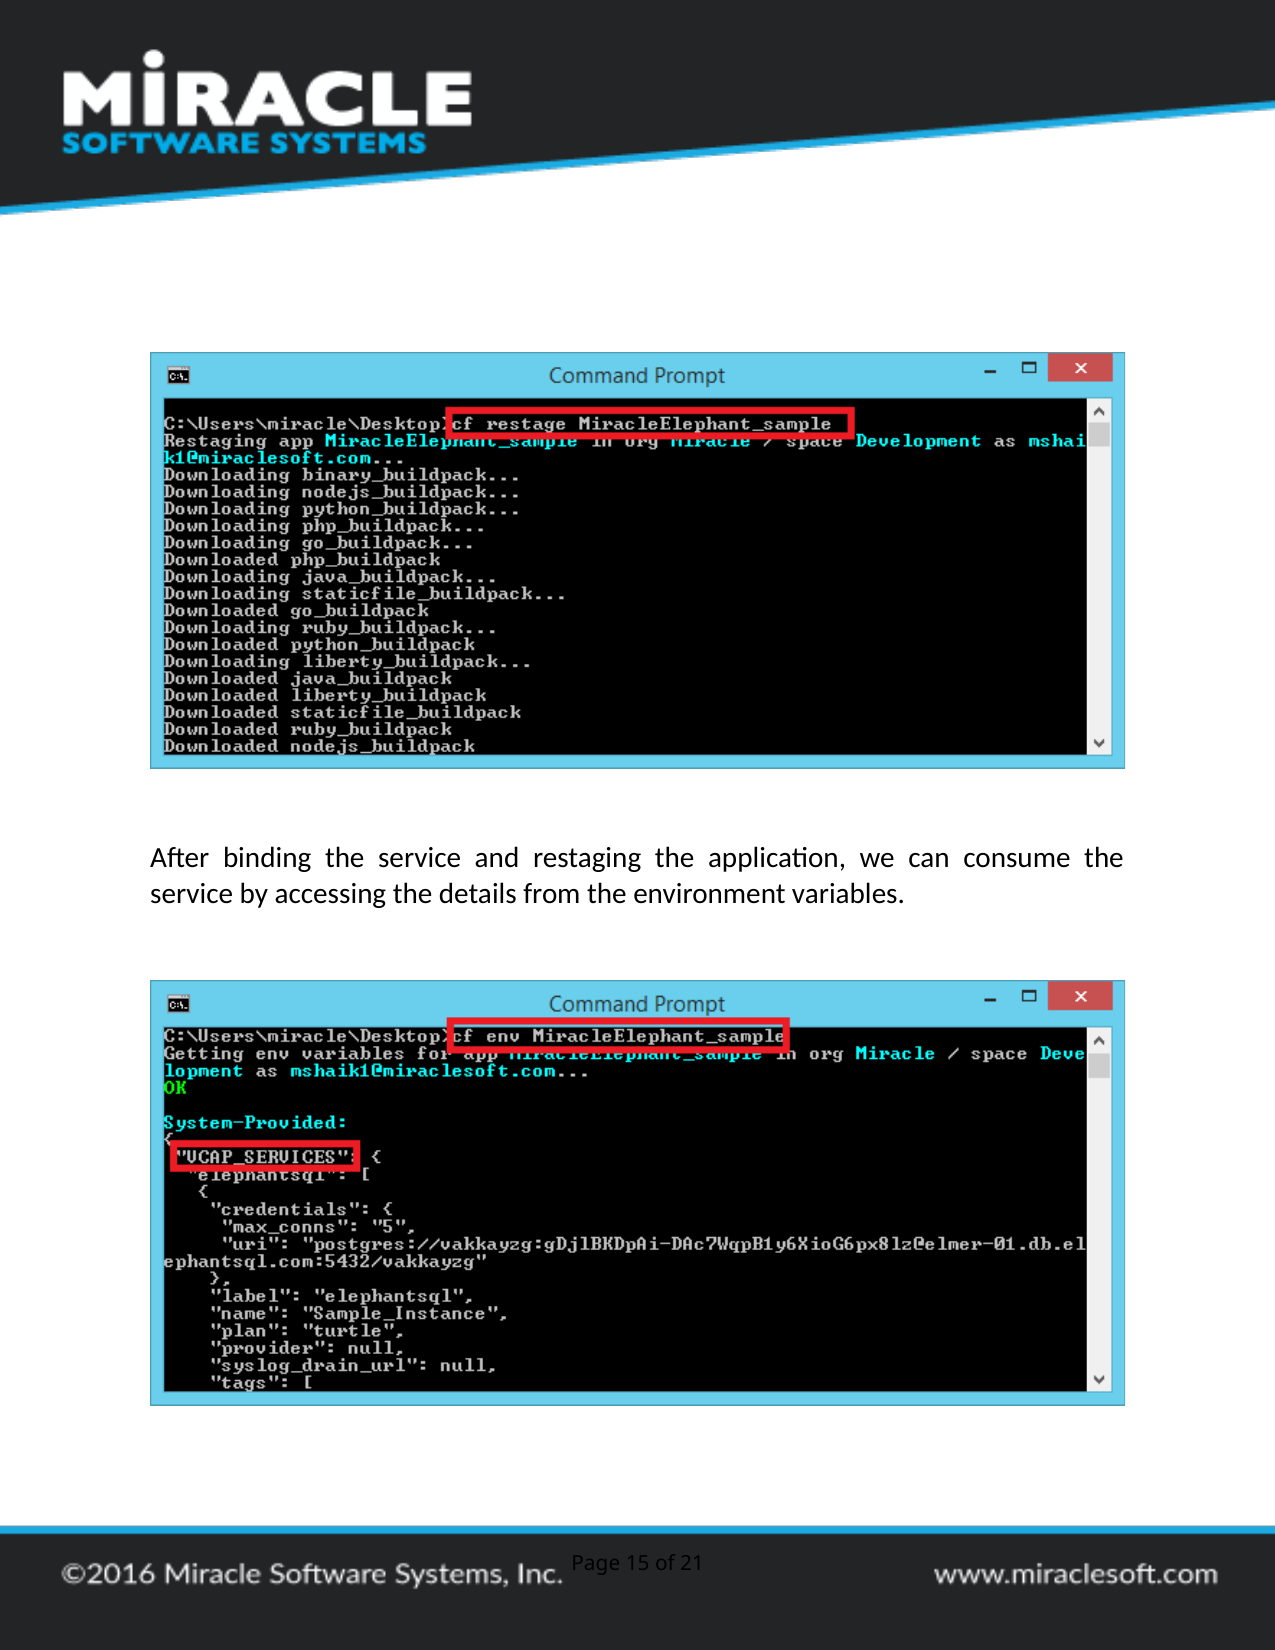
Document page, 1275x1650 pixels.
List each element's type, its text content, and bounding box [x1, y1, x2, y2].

text After binding the service and restaging the application, we can consume the service by accessing the details from the environment variables. [150, 839, 1125, 911]
